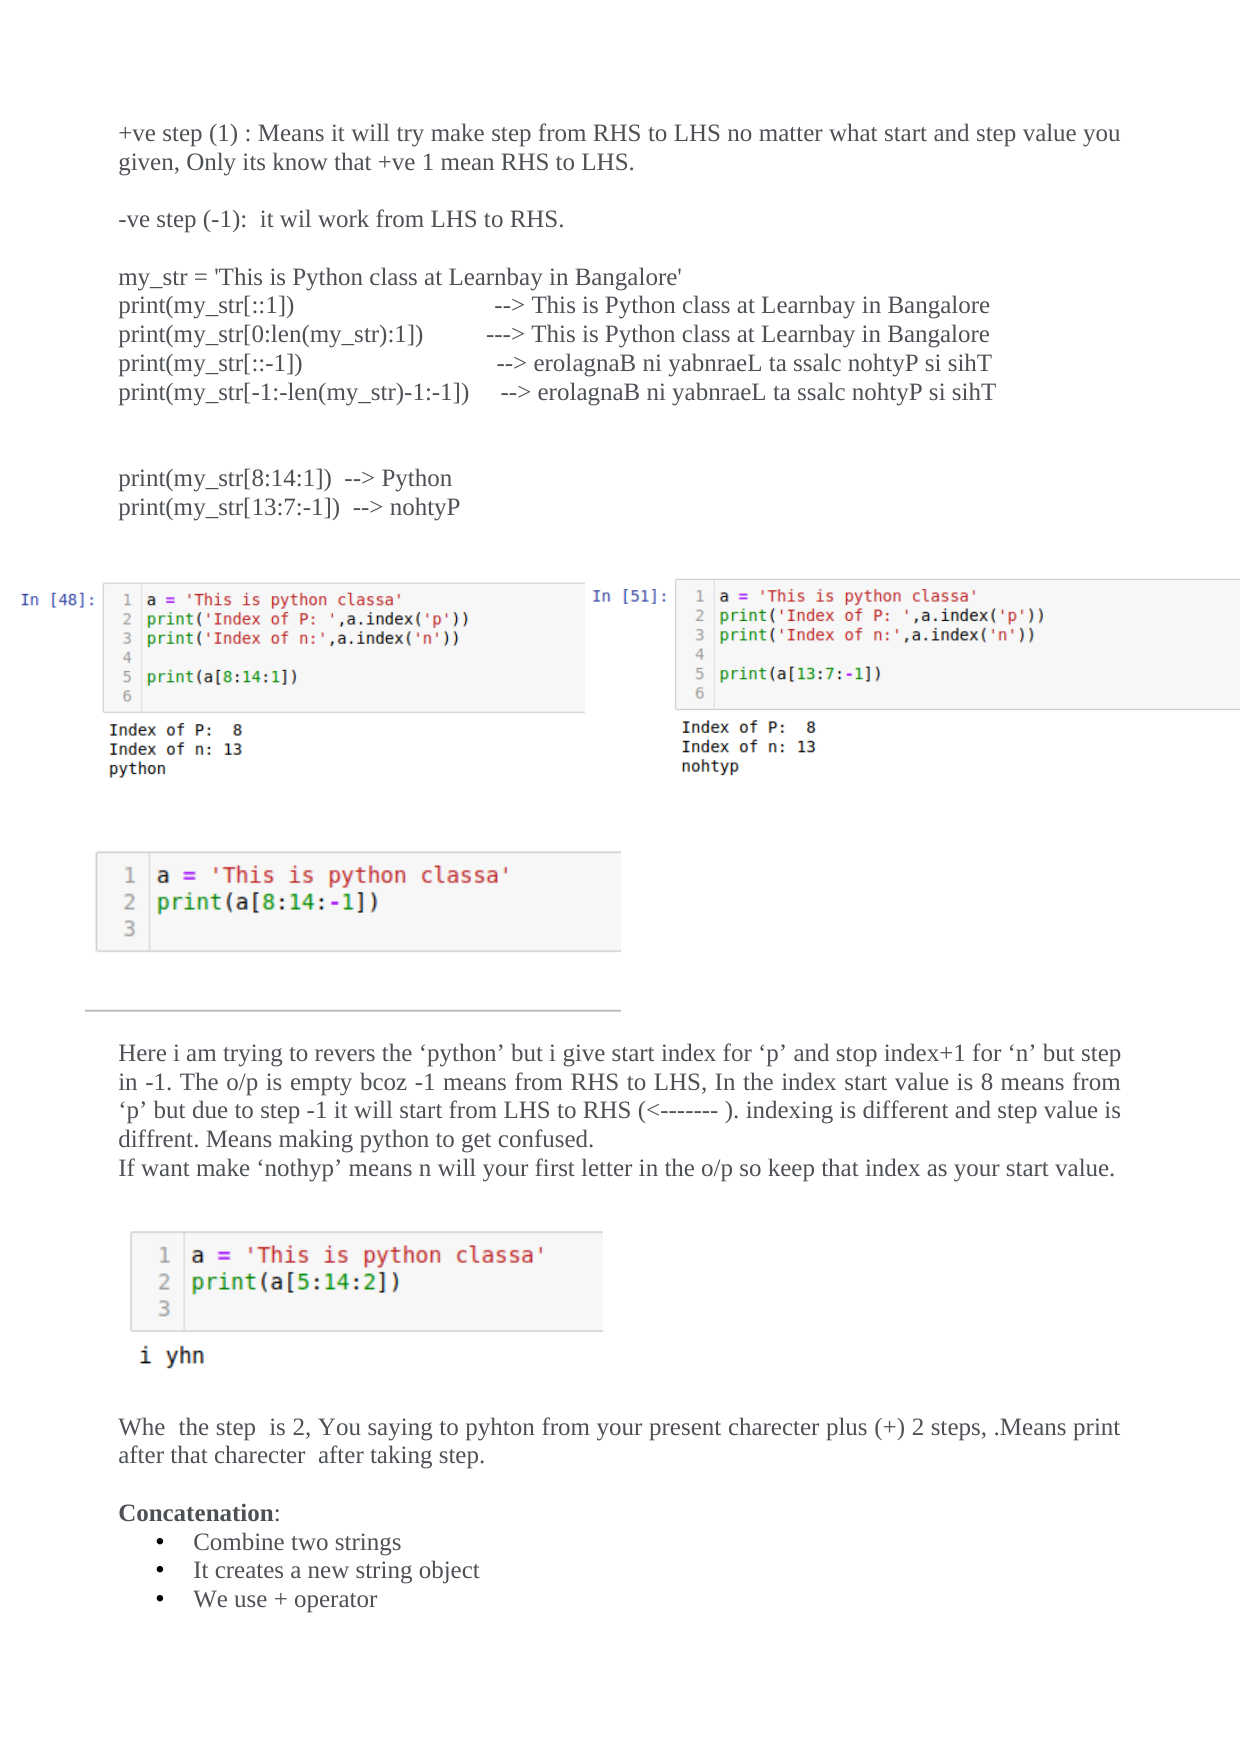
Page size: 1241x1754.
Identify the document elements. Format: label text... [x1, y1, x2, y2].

picture [118, 1220, 603, 1384]
picture [85, 836, 621, 1015]
list It creates a new string object [156, 1556, 1122, 1584]
list We use + operator [156, 1584, 1122, 1613]
text print(my_str[8:14:1]) --> Python [118, 463, 1122, 492]
text print(my_str[0:len(my_str):1]) ---> This is Python class at Learnbay in Bangalore [118, 319, 1122, 348]
text print(my_str[::-1]) --> erolagnaB ni yabnraeL ta ssalc nohtyP si sihT [118, 348, 1122, 377]
text -ve step (-1): it wil work from LHS to RHS. [118, 204, 1122, 233]
text my_str = 'This is Python class at Learnbay in Bangalore' [118, 262, 1122, 291]
text +ve step (1) : Means it will try make step from RHS to LHS no matter what start and step value you given, Only its know that +ve 1 mean RHS to LHS. [118, 118, 1122, 176]
text print(my_str[::1]) --> This is Python class at Learnbay in Bangalore [118, 291, 1122, 319]
text If want make ‘nothyp’ means n will your first letter in the o/p so keep that index as your start value. [118, 1153, 1122, 1182]
list Combine two strings [156, 1527, 1122, 1556]
text Concatenation: [118, 1498, 1122, 1527]
text Here i am trying to revers the ‘python’ but i give start index for ‘p’ and stop index+1 for ‘n’ but step in -1. The o/p is empty bcoz -1 means from RHS to LHS, In the index start value is 8 means from ‘p’ but due to step -1 it will start from LHS to RHS (<------- ). indexing is different and step value is diffrent. Means making python to get confused. [118, 1038, 1122, 1153]
picture [0, 560, 1240, 790]
text Whe the step is 2, You saying to pyhton from your present charecter plus (+) 2 steps, .Means print after that charecter after taking step. [118, 1412, 1122, 1469]
text print(my_str[13:7:-1]) --> nohtyP [118, 492, 1122, 521]
text print(my_str[-1:-len(my_str)-1:-1]) --> erolagnaB ni yabnraeL ta ssalc nohtyP si sihT [118, 377, 1122, 406]
